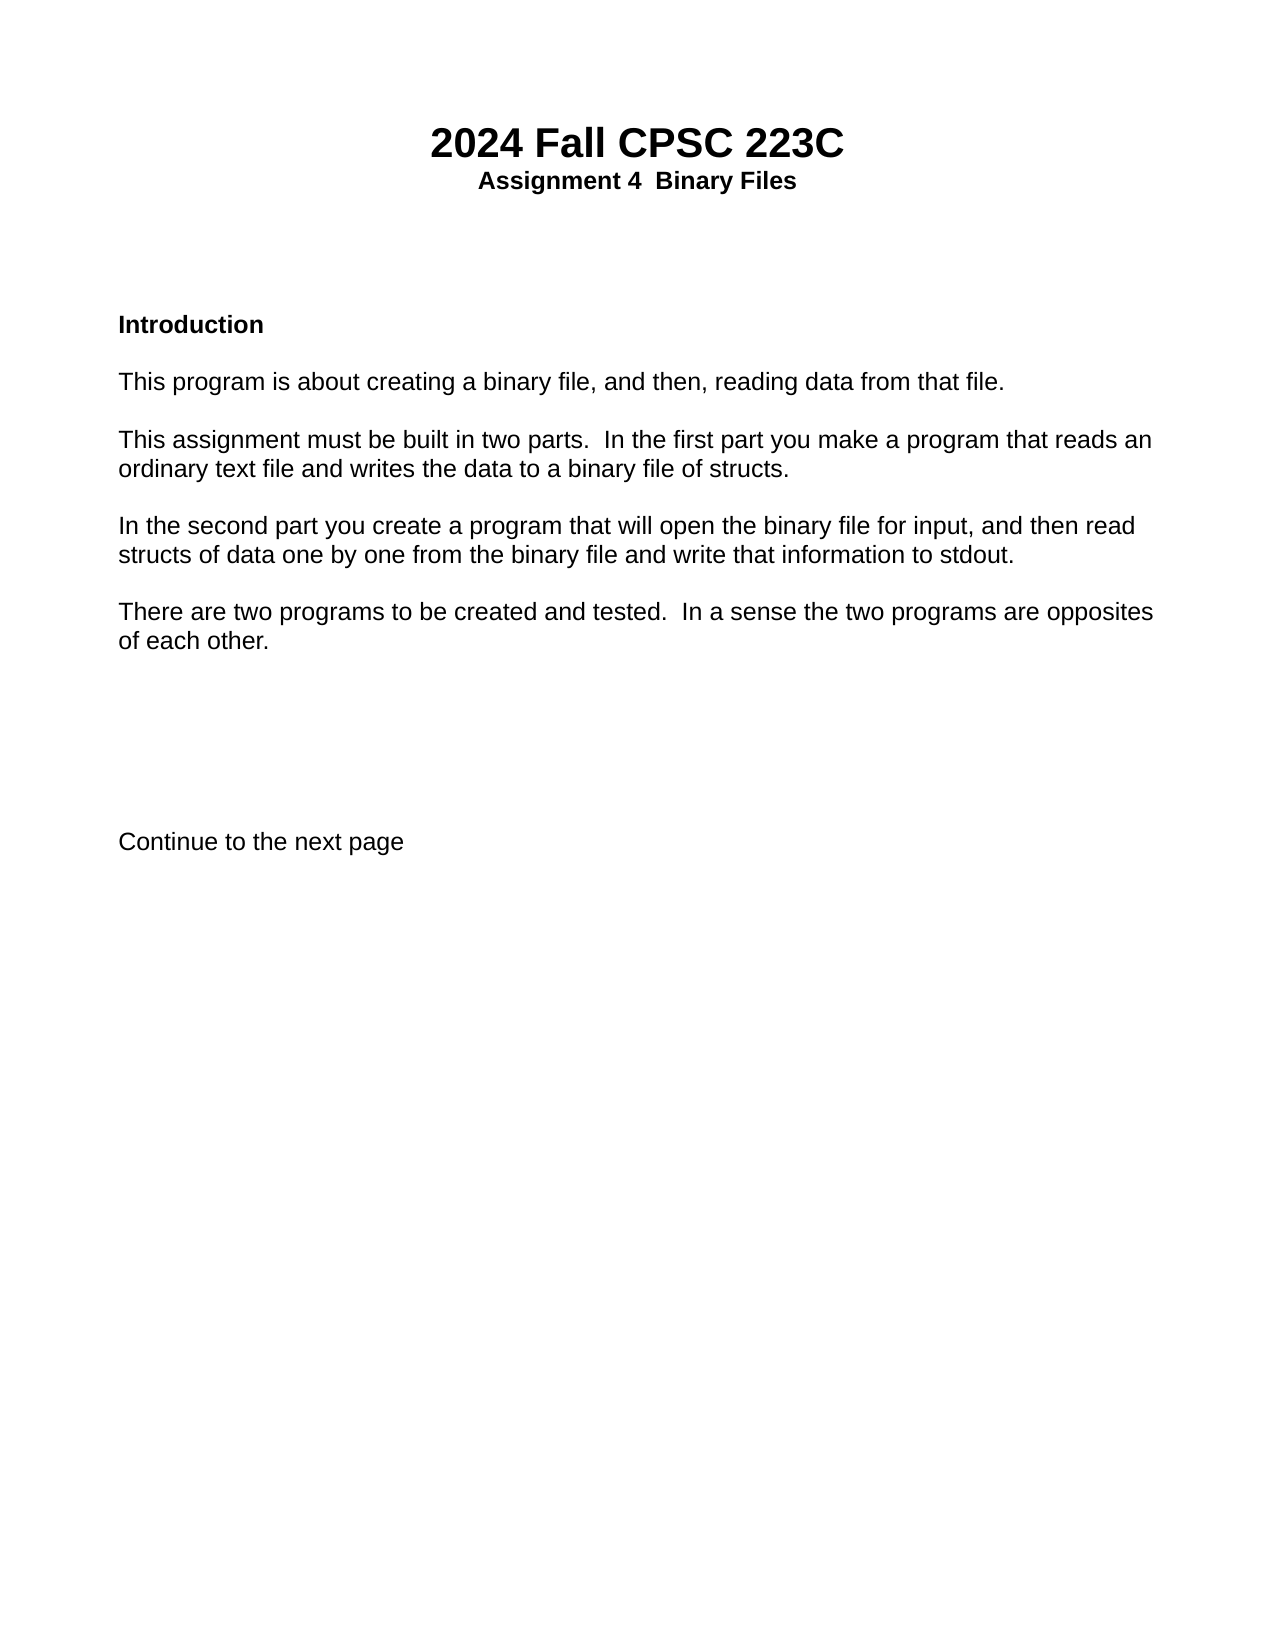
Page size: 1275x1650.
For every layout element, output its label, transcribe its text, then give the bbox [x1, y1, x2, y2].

text Introduction [118, 310, 1157, 338]
text This assignment must be built in two parts. In the first part you make a program that reads an ordinary text file and writes the data to a binary file of structs. [118, 425, 1157, 482]
text There are two programs to be created and tested. In a sense the two programs are opposites of each other. [118, 597, 1157, 655]
text In the second part you create a program that will open the binary file for input, and then read structs of data one by one from the binary file and write that information to stdout. [118, 511, 1157, 568]
text Assignment 4 Binary Files [118, 166, 1157, 195]
text Continue to the next page [118, 827, 1157, 856]
text This program is about creating a binary file, and then, reading data from that file. [118, 367, 1157, 396]
text 2024 Fall CPSC 223C [118, 118, 1157, 166]
